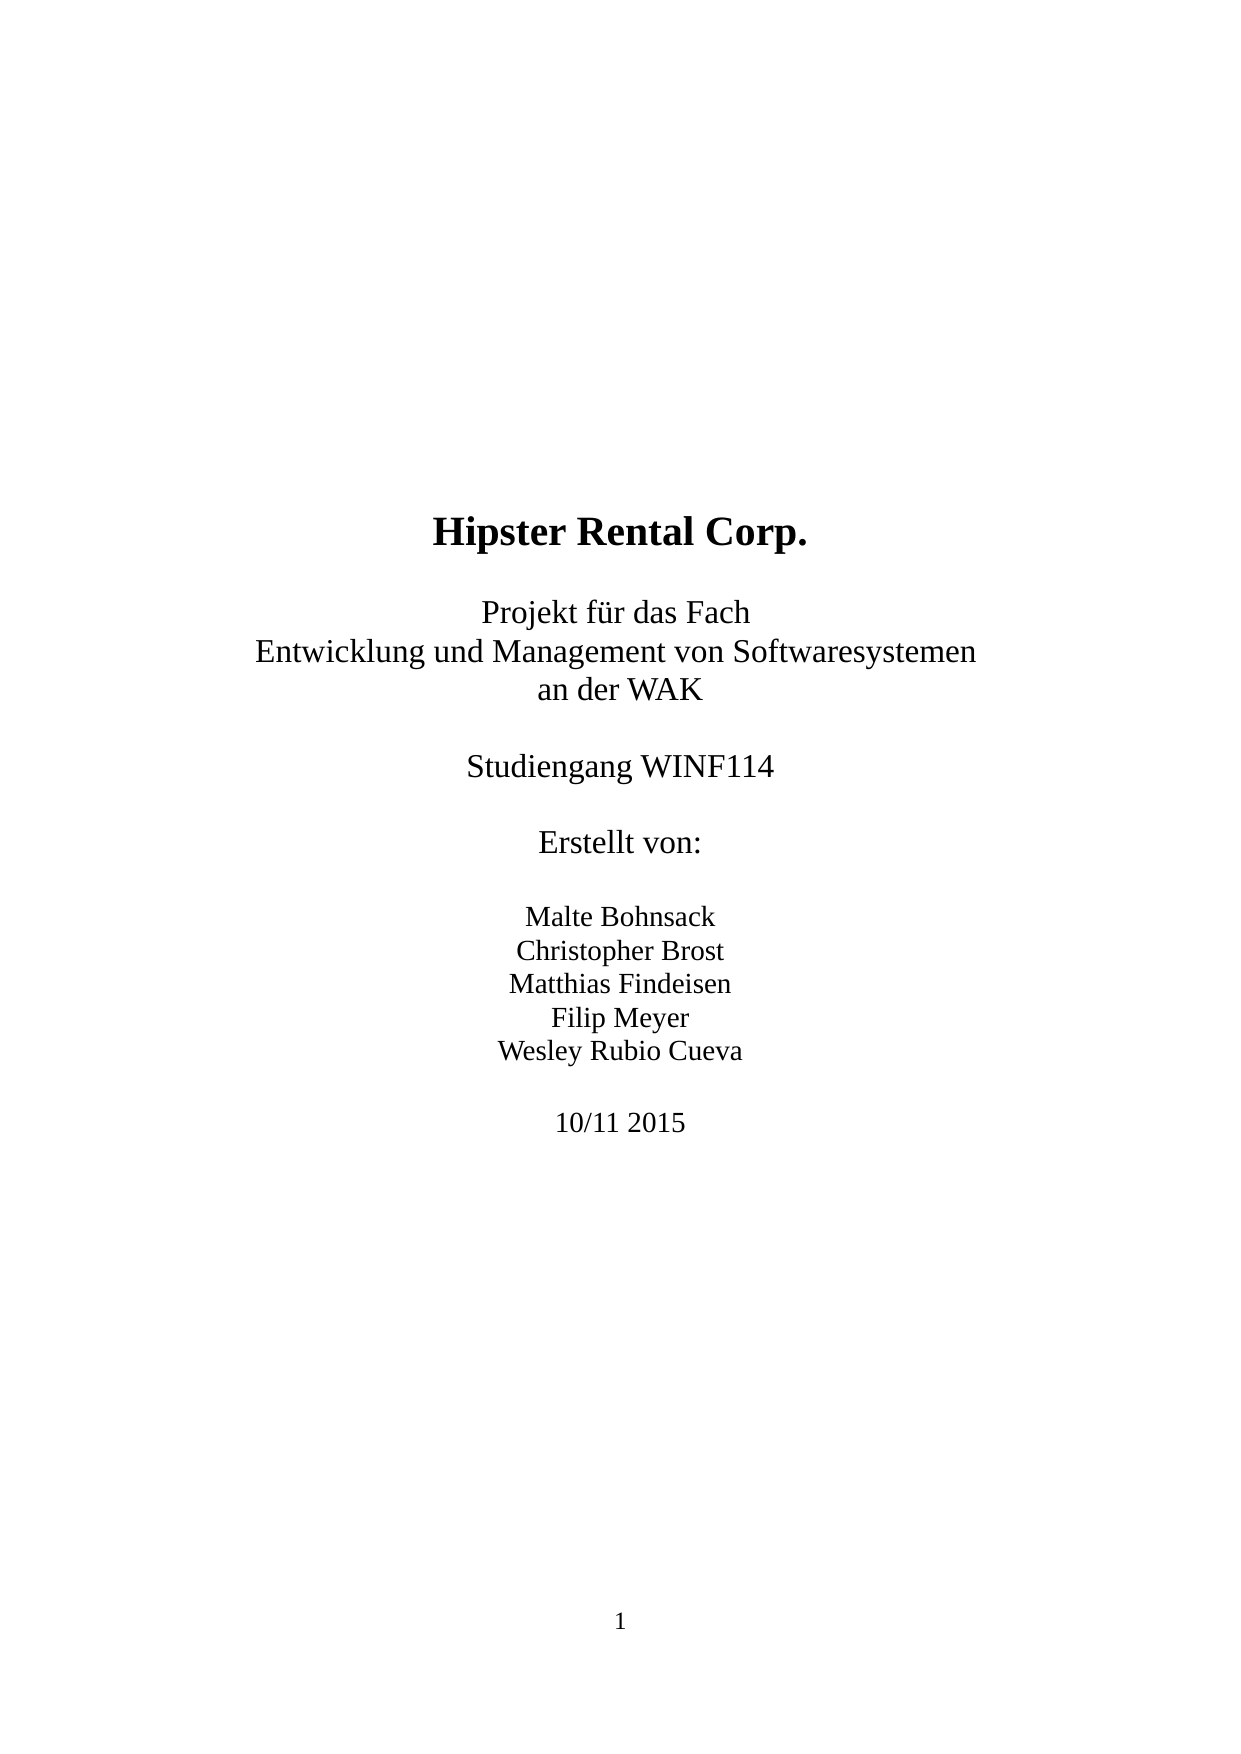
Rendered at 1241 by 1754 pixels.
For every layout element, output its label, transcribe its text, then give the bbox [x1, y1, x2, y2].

text Wesley Rubio Cueva [118, 1033, 1122, 1067]
text Matthias Findeisen [118, 966, 1122, 1000]
text Entwicklung und Management von Softwaresystemen [118, 631, 1122, 669]
text Erstellt von: [118, 822, 1122, 861]
text 10/11 2015 [118, 1105, 1122, 1139]
text Studiengang WINF114 [118, 746, 1122, 784]
text Christopher Brost [118, 933, 1122, 966]
text Hipster Rental Corp. [118, 506, 1122, 554]
text Filip Meyer [118, 1000, 1122, 1033]
text Projekt für das Fach [118, 592, 1122, 631]
text Malte Bohnsack [118, 899, 1122, 933]
text an der WAK [118, 669, 1122, 707]
